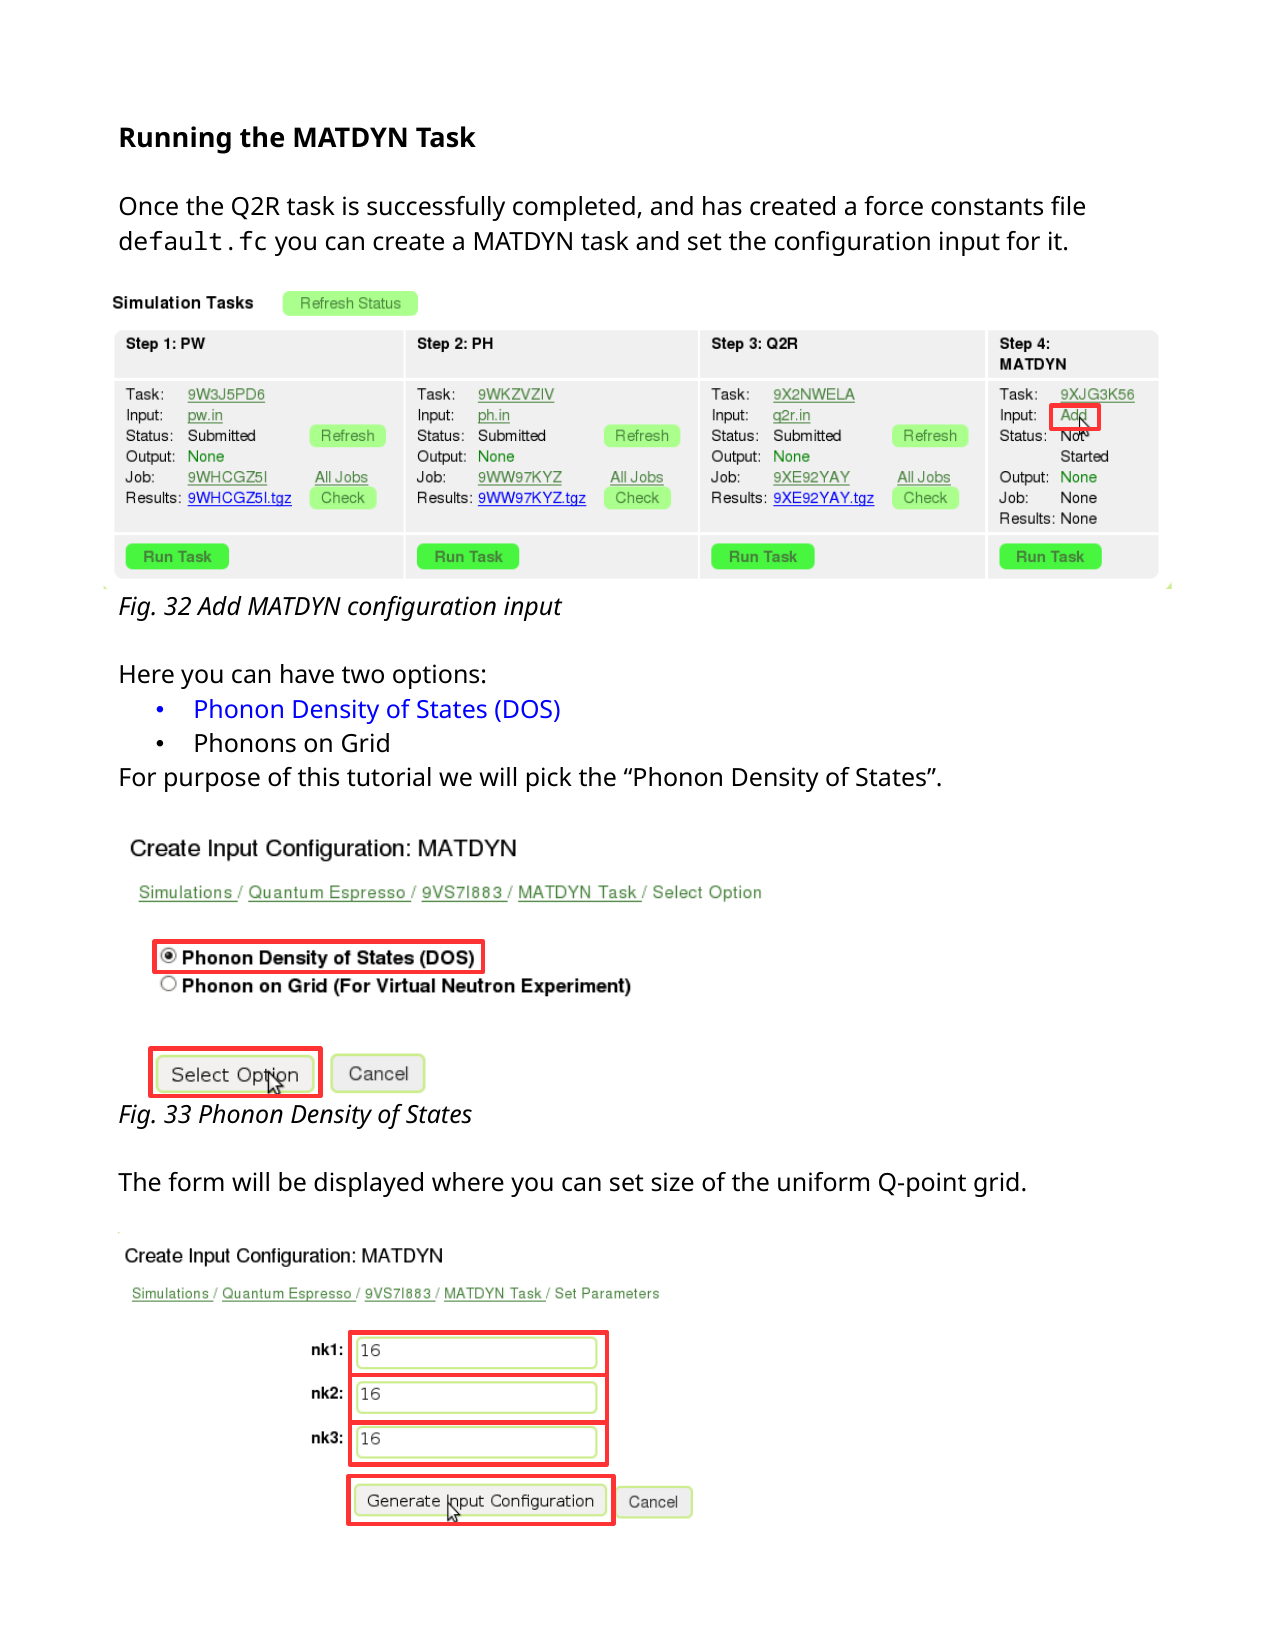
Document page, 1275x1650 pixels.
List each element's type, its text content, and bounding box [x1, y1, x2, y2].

picture [103, 291, 1172, 589]
list Phonons on Grid [156, 725, 1157, 759]
picture [118, 1232, 693, 1524]
text The form will be displayed where you can set size of the uniform Q-point grid. [118, 1164, 1157, 1198]
text Fig. 32 Add MATDYN configuration input [118, 589, 1157, 623]
text Here you can have two options: [118, 657, 1157, 691]
text For purpose of this tutorial we will pick the “Phonon Density of States”. [118, 759, 1157, 793]
picture [351, 1478, 611, 1522]
list Phonon Density of States (DOS) [156, 691, 1157, 725]
picture [153, 1051, 318, 1094]
text Running the MATDYN Task [118, 118, 1157, 155]
picture [118, 827, 762, 1097]
text Once the Q2R task is successfully completed, and has created a force constants file default.fc you can create a MATDYN task and set the configuration input for it. [118, 189, 1157, 257]
text Fig. 33 Phonon Density of States [118, 827, 1157, 1130]
